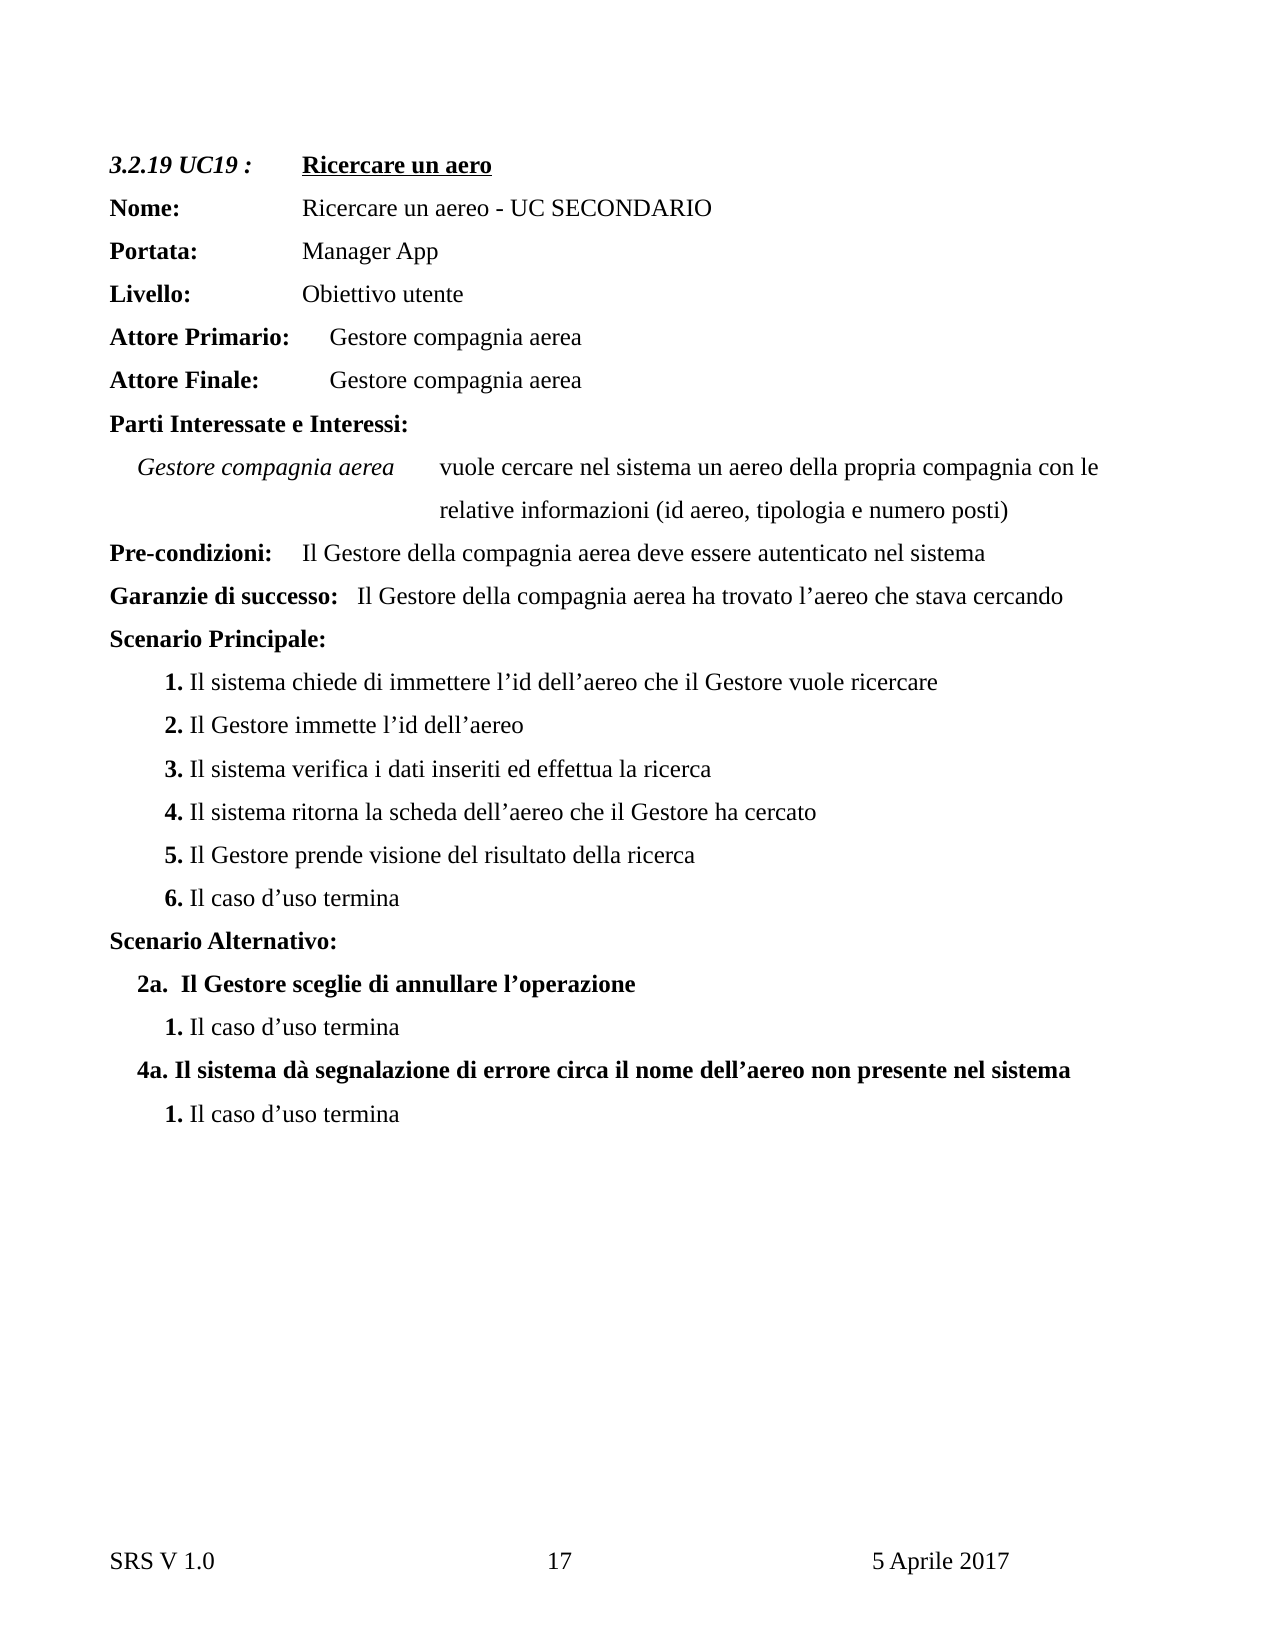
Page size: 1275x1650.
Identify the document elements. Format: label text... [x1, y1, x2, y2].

text Pre-condizioni: Il Gestore della compagnia aerea deve essere autenticato nel sistema [109, 538, 1162, 567]
text Portata: Manager App [109, 236, 1162, 265]
text Parti Interessate e Interessi: [109, 409, 1162, 437]
text Scenario Alternativo: [109, 926, 1162, 955]
text Livello: Obiettivo utente [109, 279, 1162, 308]
text Garanzie di successo: Il Gestore della compagnia aerea ha trovato l’aereo che stava cercando Scenario Principale: [109, 581, 1162, 653]
text Gestore compagnia aerea vuole cercare nel sistema un aereo della propria compagnia con le relative informazioni (id aereo, tipologia e numero posti) [109, 452, 1162, 524]
text 3. Il sistema verifica i dati inseriti ed effettua la ricerca [109, 754, 1162, 782]
text 5. Il Gestore prende visione del risultato della ricerca 6. Il caso d’uso termina [109, 840, 1162, 912]
text 4a. Il sistema dà segnalazione di errore circa il nome dell’aereo non presente nel sistema [109, 1056, 1162, 1084]
text Attore Finale: Gestore compagnia aerea [109, 366, 1162, 394]
text 1. Il caso d’uso termina [109, 1099, 1162, 1127]
text 1. Il sistema chiede di immettere l’id dell’aereo che il Gestore vuole ricercare [109, 667, 1162, 696]
text Nome: Ricercare un aereo - UC SECONDARIO [109, 193, 1162, 222]
text Attore Primario: Gestore compagnia aerea [109, 322, 1162, 351]
text 2. Il Gestore immette l’id dell’aereo [109, 711, 1162, 739]
text 4. Il sistema ritorna la scheda dell’aereo che il Gestore ha cercato [109, 797, 1162, 826]
text 1. Il caso d’uso termina [109, 1012, 1162, 1041]
text 3.2.19 UC19 : Ricercare un aero [109, 150, 1162, 179]
text 2a. Il Gestore sceglie di annullare l’operazione [109, 969, 1162, 998]
